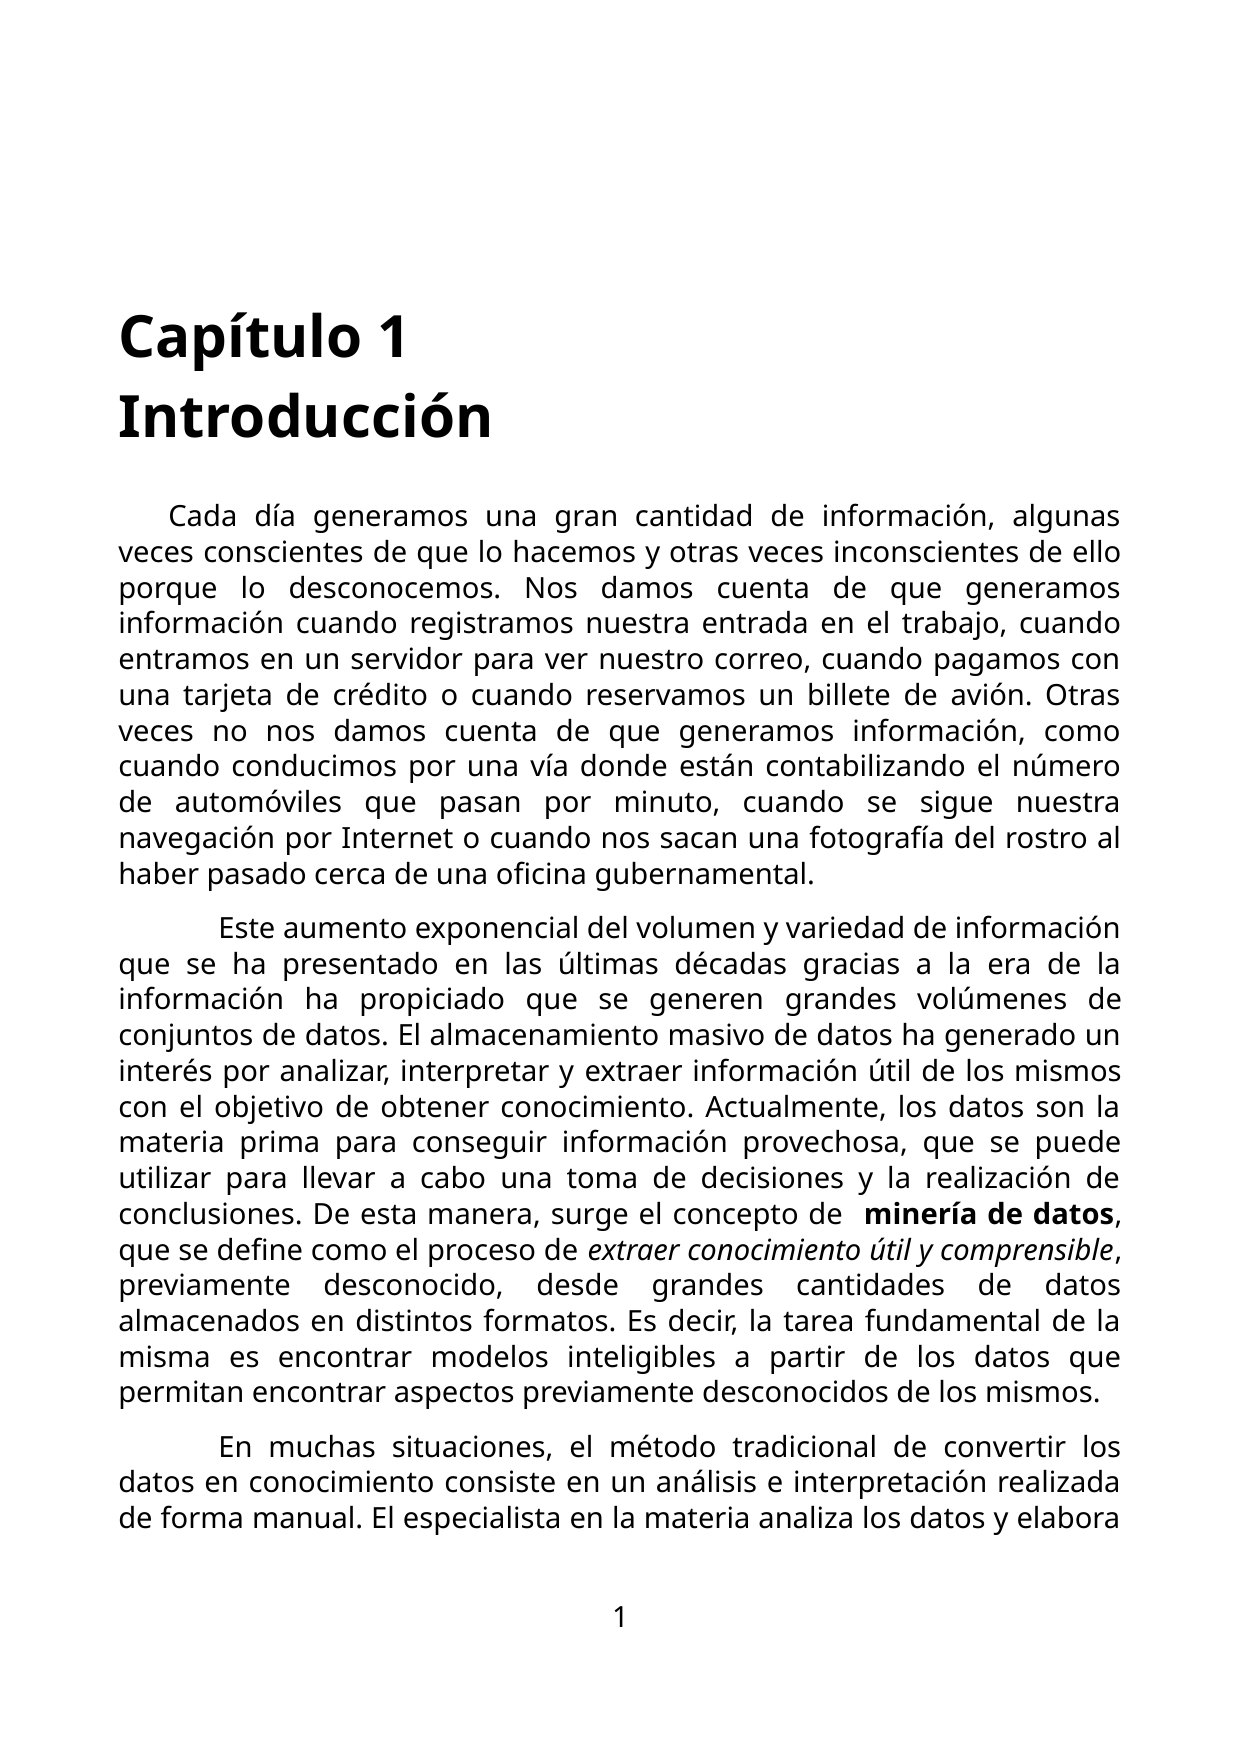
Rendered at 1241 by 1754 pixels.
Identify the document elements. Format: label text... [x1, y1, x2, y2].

text En muchas situaciones, el método tradicional de convertir los datos en conocimiento consiste en un análisis e interpretación realizada de forma manual. El especialista en la materia analiza los datos y elabora [118, 1426, 1122, 1537]
text Este aumento exponencial del volumen y variedad de información que se ha presentado en las últimas décadas gracias a la era de la información ha propiciado que se generen grandes volúmenes de conjuntos de datos. El almacenamiento masivo de datos ha generado un interés por analizar, interpretar y extraer información útil de los mismos con el objetivo de obtener conocimiento. Actualmente, los datos son la materia prima para conseguir información provechosa, que se puede utilizar para llevar a cabo una toma de decisiones y la realización de conclusiones. De esta manera, surge el concepto de minería de datos, que se define como el proceso de extraer conocimiento útil y comprensible, previamente desconocido, desde grandes cantidades de datos almacenados en distintos formatos. Es decir, la tarea fundamental de la misma es encontrar modelos inteligibles a partir de los datos que permitan encontrar aspectos previamente desconocidos de los mismos. [118, 907, 1122, 1411]
text Cada día generamos una gran cantidad de información, algunas veces conscientes de que lo hacemos y otras veces inconscientes de ello porque lo desconocemos. Nos damos cuenta de que generamos información cuando registramos nuestra entrada en el trabajo, cuando entramos en un servidor para ver nuestro correo, cuando pagamos con una tarjeta de crédito o cuando reservamos un billete de avión. Otras veces no nos damos cuenta de que generamos información, como cuando conducimos por una vía donde están contabilizando el número de automóviles que pasan por minuto, cuando se sigue nuestra navegación por Internet o cuando nos sacan una fotografía del rostro al haber pasado cerca de una oficina gubernamental. [118, 496, 1122, 893]
subtitle Introducción [118, 295, 1122, 454]
